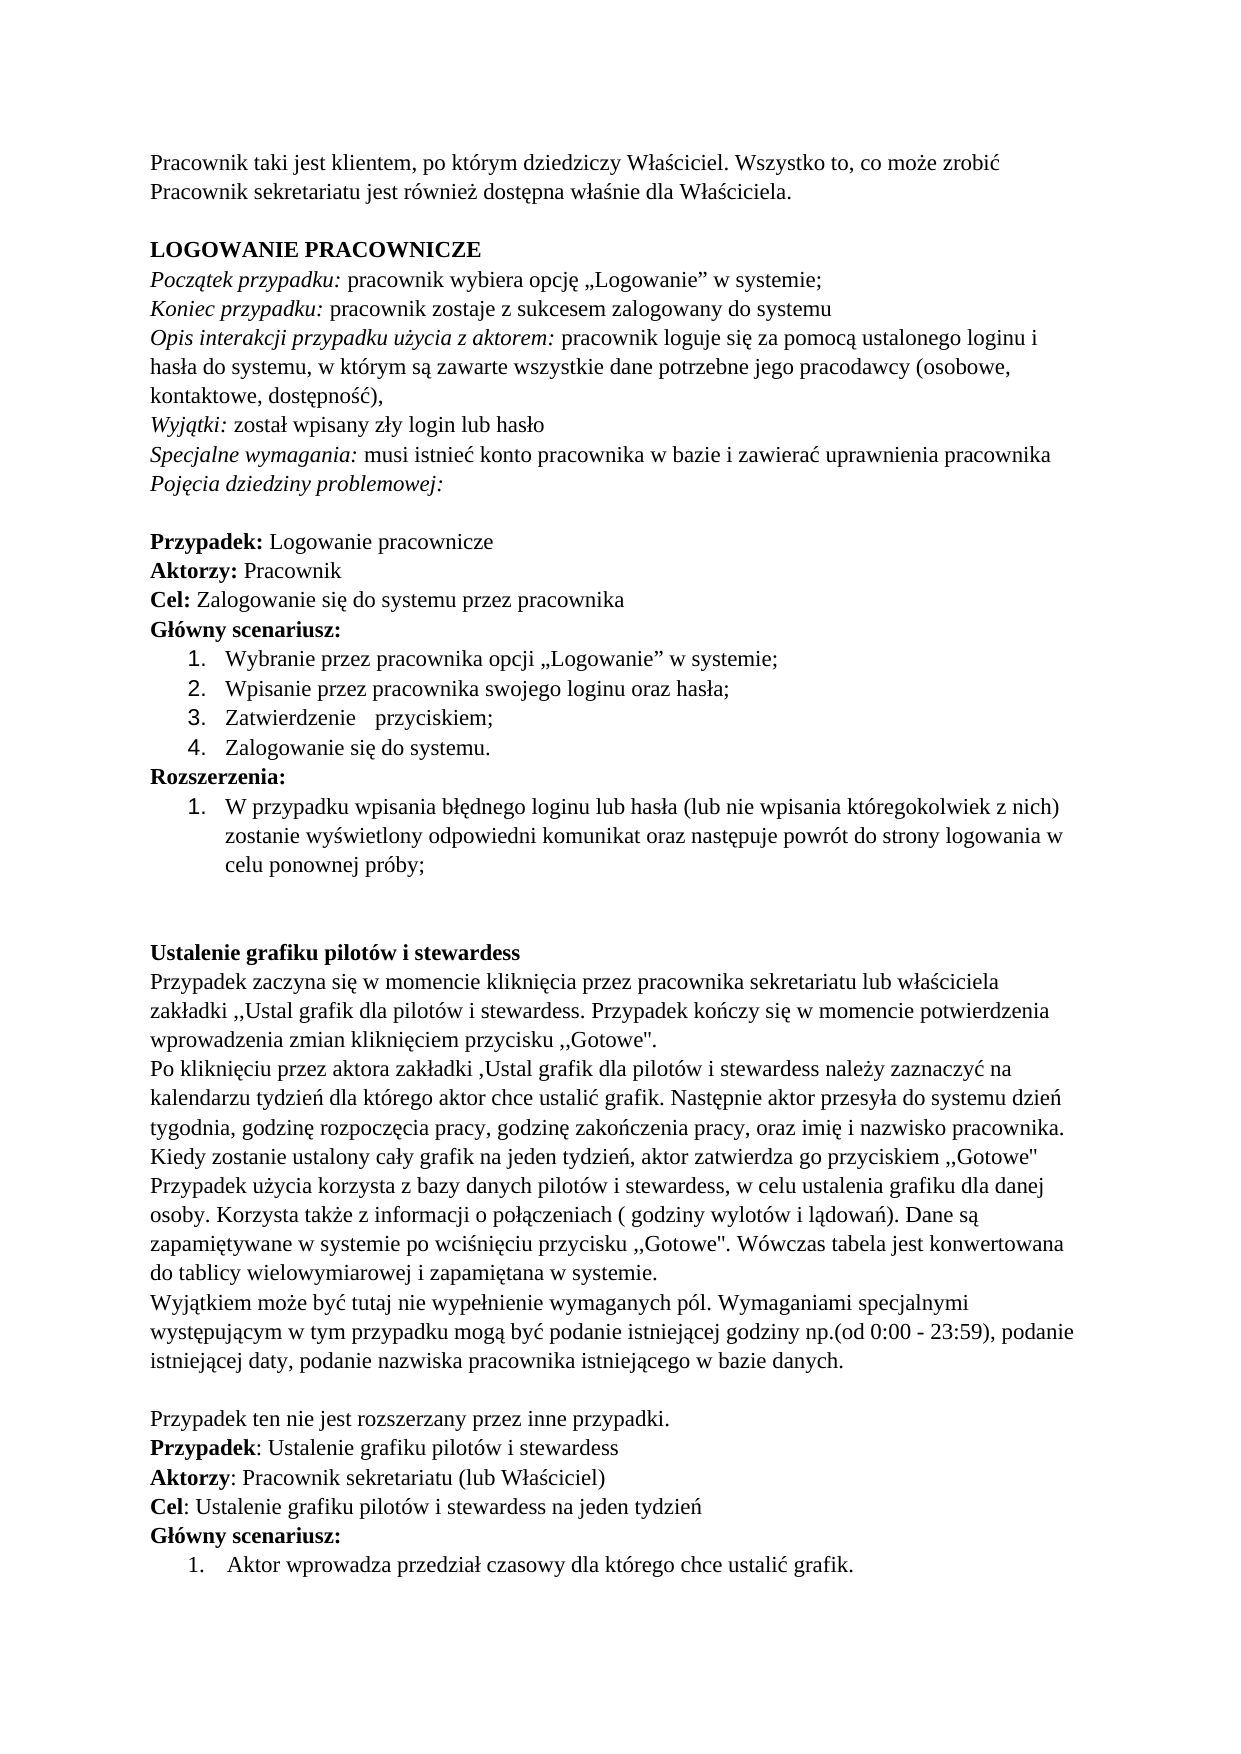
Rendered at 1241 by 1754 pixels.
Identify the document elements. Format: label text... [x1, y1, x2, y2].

list Wpisanie przez pracownika swojego loginu oraz hasła; [187, 675, 1091, 701]
text Ustalenie grafiku pilotów i stewardess [150, 939, 1091, 965]
text Opis interakcji przypadku użycia z aktorem: pracownik loguje się za pomocą ustalonego loginu i hasła do systemu, w którym są zawarte wszystkie dane potrzebne jego pracodawcy (osobowe, kontaktowe, dostępność), [150, 325, 1091, 409]
text Aktorzy: Pracownik [150, 558, 1091, 584]
text Po kliknięciu przez aktora zakładki ,Ustal grafik dla pilotów i stewardess należy zaznaczyć na kalendarzu tydzień dla którego aktor chce ustalić grafik. Następnie aktor przesyła do systemu dzień tygodnia, godzinę rozpoczęcia pracy, godzinę zakończenia pracy, oraz imię i nazwisko pracownika. Kiedy zostanie ustalony cały grafik na jeden tydzień, aktor zatwierdza go przyciskiem ,,Gotowe'' [150, 1056, 1091, 1169]
text Główny scenariusz: [150, 617, 1091, 642]
text Początek przypadku: pracownik wybiera opcję „Logowanie” w systemie; [150, 267, 1091, 292]
text Cel: Zalogowanie się do systemu przez pracownika [150, 587, 1091, 613]
text Główny scenariusz: [150, 1523, 1091, 1548]
text Przypadek zaczyna się w momencie kliknięcia przez pracownika sekretariatu lub właściciela zakładki ,,Ustal grafik dla pilotów i stewardess. Przypadek kończy się w momencie potwierdzenia wprowadzenia zmian kliknięciem przycisku ,,Gotowe''. [150, 969, 1091, 1052]
text Wyjątki: został wpisany zły login lub hasło [150, 412, 1091, 438]
list Zatwierdzenie przyciskiem; [187, 705, 1091, 731]
text Rozszerzenia: [150, 764, 1091, 789]
text Cel: Ustalenie grafiku pilotów i stewardess na jeden tydzień [150, 1494, 1091, 1519]
list Zalogowanie się do systemu. [187, 734, 1091, 760]
text Przypadek użycia korzysta z bazy danych pilotów i stewardess, w celu ustalenia grafiku dla danej osoby. Korzysta także z informacji o połączeniach ( godziny wylotów i lądowań). Dane są zapamiętywane w systemie po wciśnięciu przycisku ,,Gotowe''. Wówczas tabela jest konwertowana do tablicy wielowymiarowej i zapamiętana w systemie. [150, 1173, 1091, 1286]
text Specjalne wymagania: musi istnieć konto pracownika w bazie i zawierać uprawnienia pracownika [150, 442, 1091, 467]
text Aktorzy: Pracownik sekretariatu (lub Właściciel) [150, 1464, 1091, 1490]
text Wyjątkiem może być tutaj nie wypełnienie wymaganych pól. Wymaganiami specjalnymi występującym w tym przypadku mogą być podanie istniejącej godziny np.(od 0:00 - 23:59), podanie istniejącej daty, podanie nazwiska pracownika istniejącego w bazie danych. [150, 1289, 1091, 1373]
text Pojęcia dziedziny problemowej: [150, 471, 1091, 496]
text Pracownik taki jest klientem, po którym dziedziczy Właściciel. Wszystko to, co może zrobić Pracownik sekretariatu jest również dostępna właśnie dla Właściciela. [150, 150, 1091, 204]
text LOGOWANIE PRACOWNICZE [150, 237, 1091, 263]
list Wybranie przez pracownika opcji „Logowanie” w systemie; [187, 646, 1091, 672]
list W przypadku wpisania błędnego loginu lub hasła (lub nie wpisania któregokolwiek z nich) zostanie wyświetlony odpowiedni komunikat oraz następuje powrót do strony logowania w celu ponownej próby; [187, 793, 1091, 877]
text 1. Aktor wprowadza przedział czasowy dla którego chce ustalić grafik. [187, 1552, 1091, 1577]
text Przypadek ten nie jest rozszerzany przez inne przypadki. [150, 1406, 1091, 1432]
text Przypadek: Logowanie pracownicze [150, 529, 1091, 554]
text Przypadek: Ustalenie grafiku pilotów i stewardess [150, 1435, 1091, 1461]
text Koniec przypadku: pracownik zostaje z sukcesem zalogowany do systemu [150, 296, 1091, 321]
